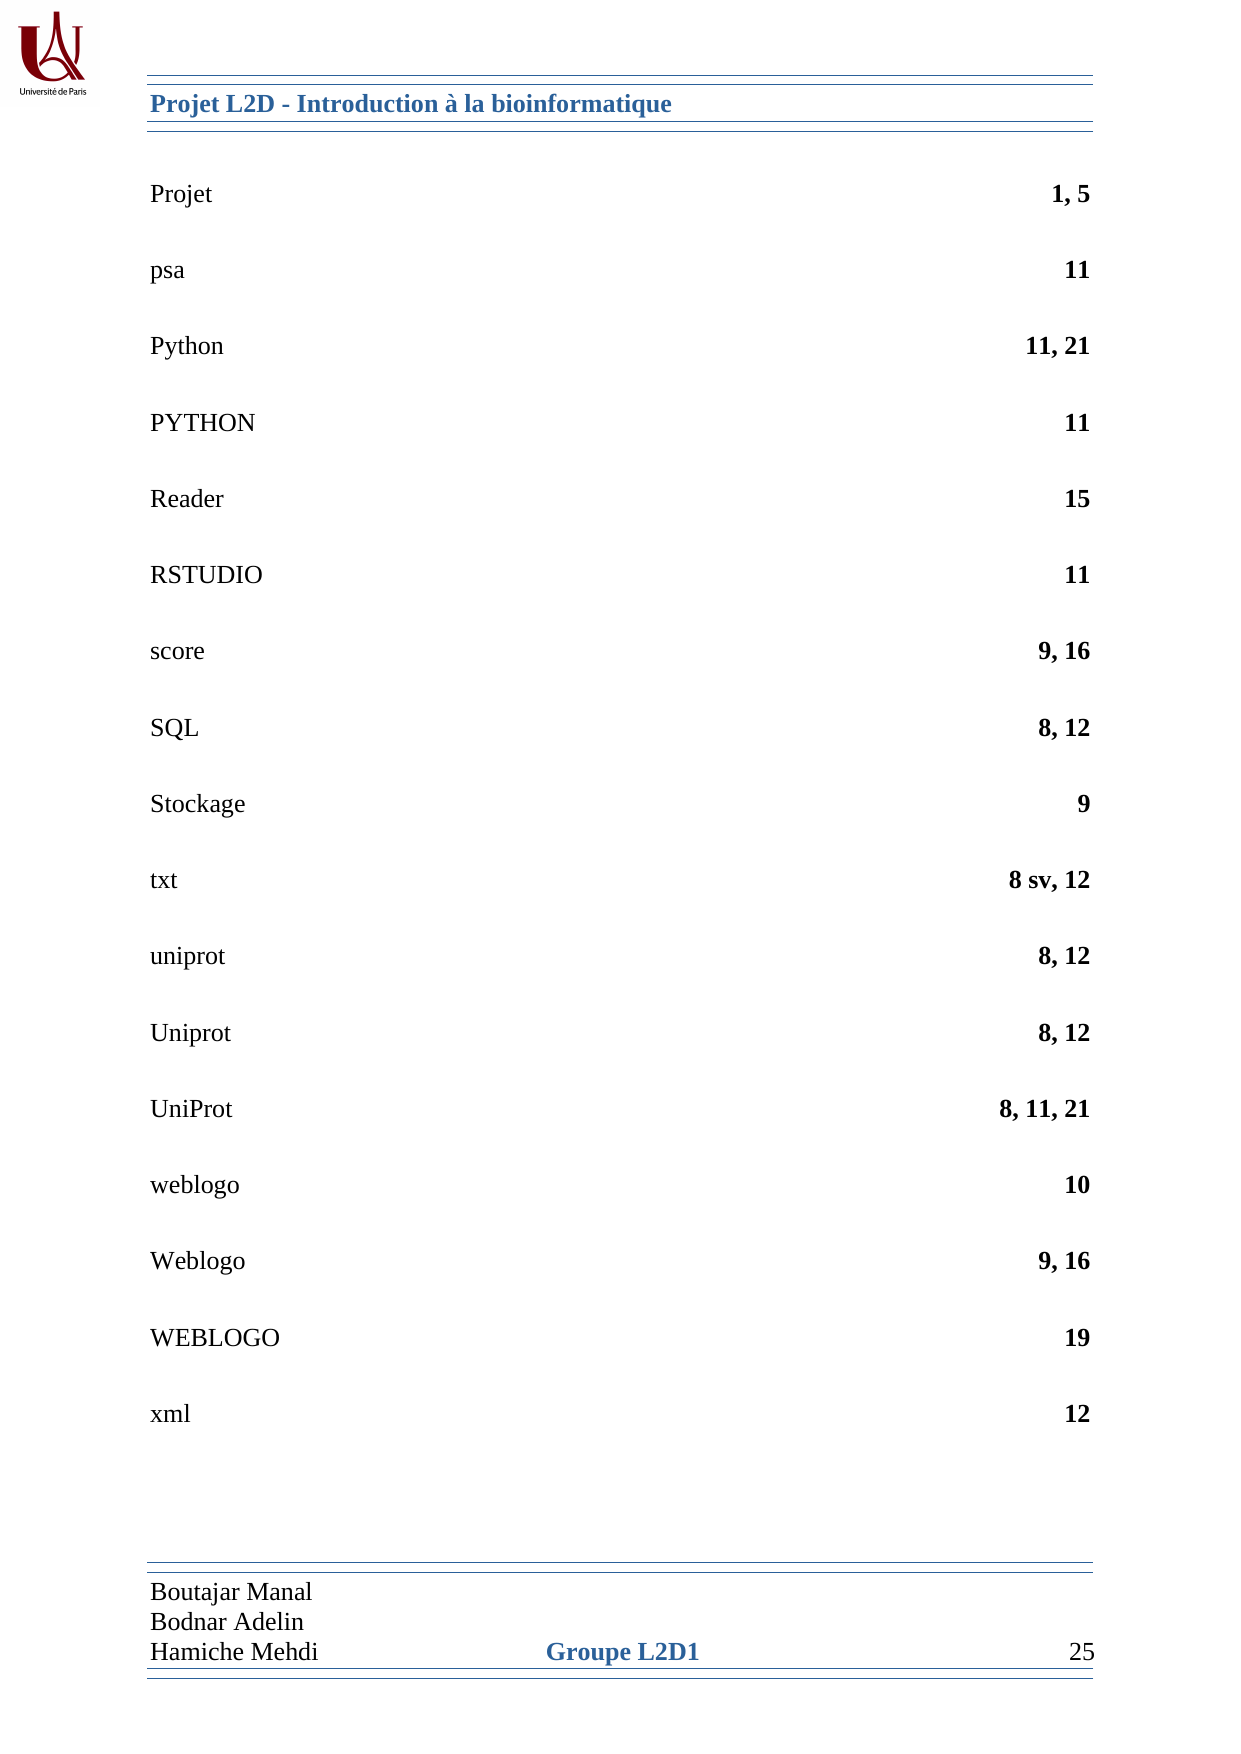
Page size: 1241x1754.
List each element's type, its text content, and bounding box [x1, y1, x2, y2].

text Python 11, 21 [150, 330, 1090, 360]
text Reader 15 [150, 483, 1090, 513]
text PYTHON 11 [150, 407, 1090, 437]
text xml 12 [150, 1398, 1090, 1428]
text psa 11 [150, 254, 1090, 284]
text uniprot 8, 12 [150, 940, 1090, 970]
picture [0, 0, 101, 107]
text SQL 8, 12 [150, 712, 1090, 742]
text Stockage 9 [150, 788, 1090, 818]
text RSTUDIO 11 [150, 559, 1090, 589]
text weblogo 10 [150, 1169, 1090, 1199]
text txt 8 sv, 12 [150, 864, 1090, 894]
text Uniprot 8, 12 [150, 1017, 1090, 1047]
text UniProt 8, 11, 21 [150, 1093, 1090, 1123]
text WEBLOGO 19 [150, 1322, 1090, 1352]
text score 9, 16 [150, 635, 1090, 665]
text Projet 1, 5 [150, 178, 1090, 208]
text Weblogo 9, 16 [150, 1245, 1090, 1275]
